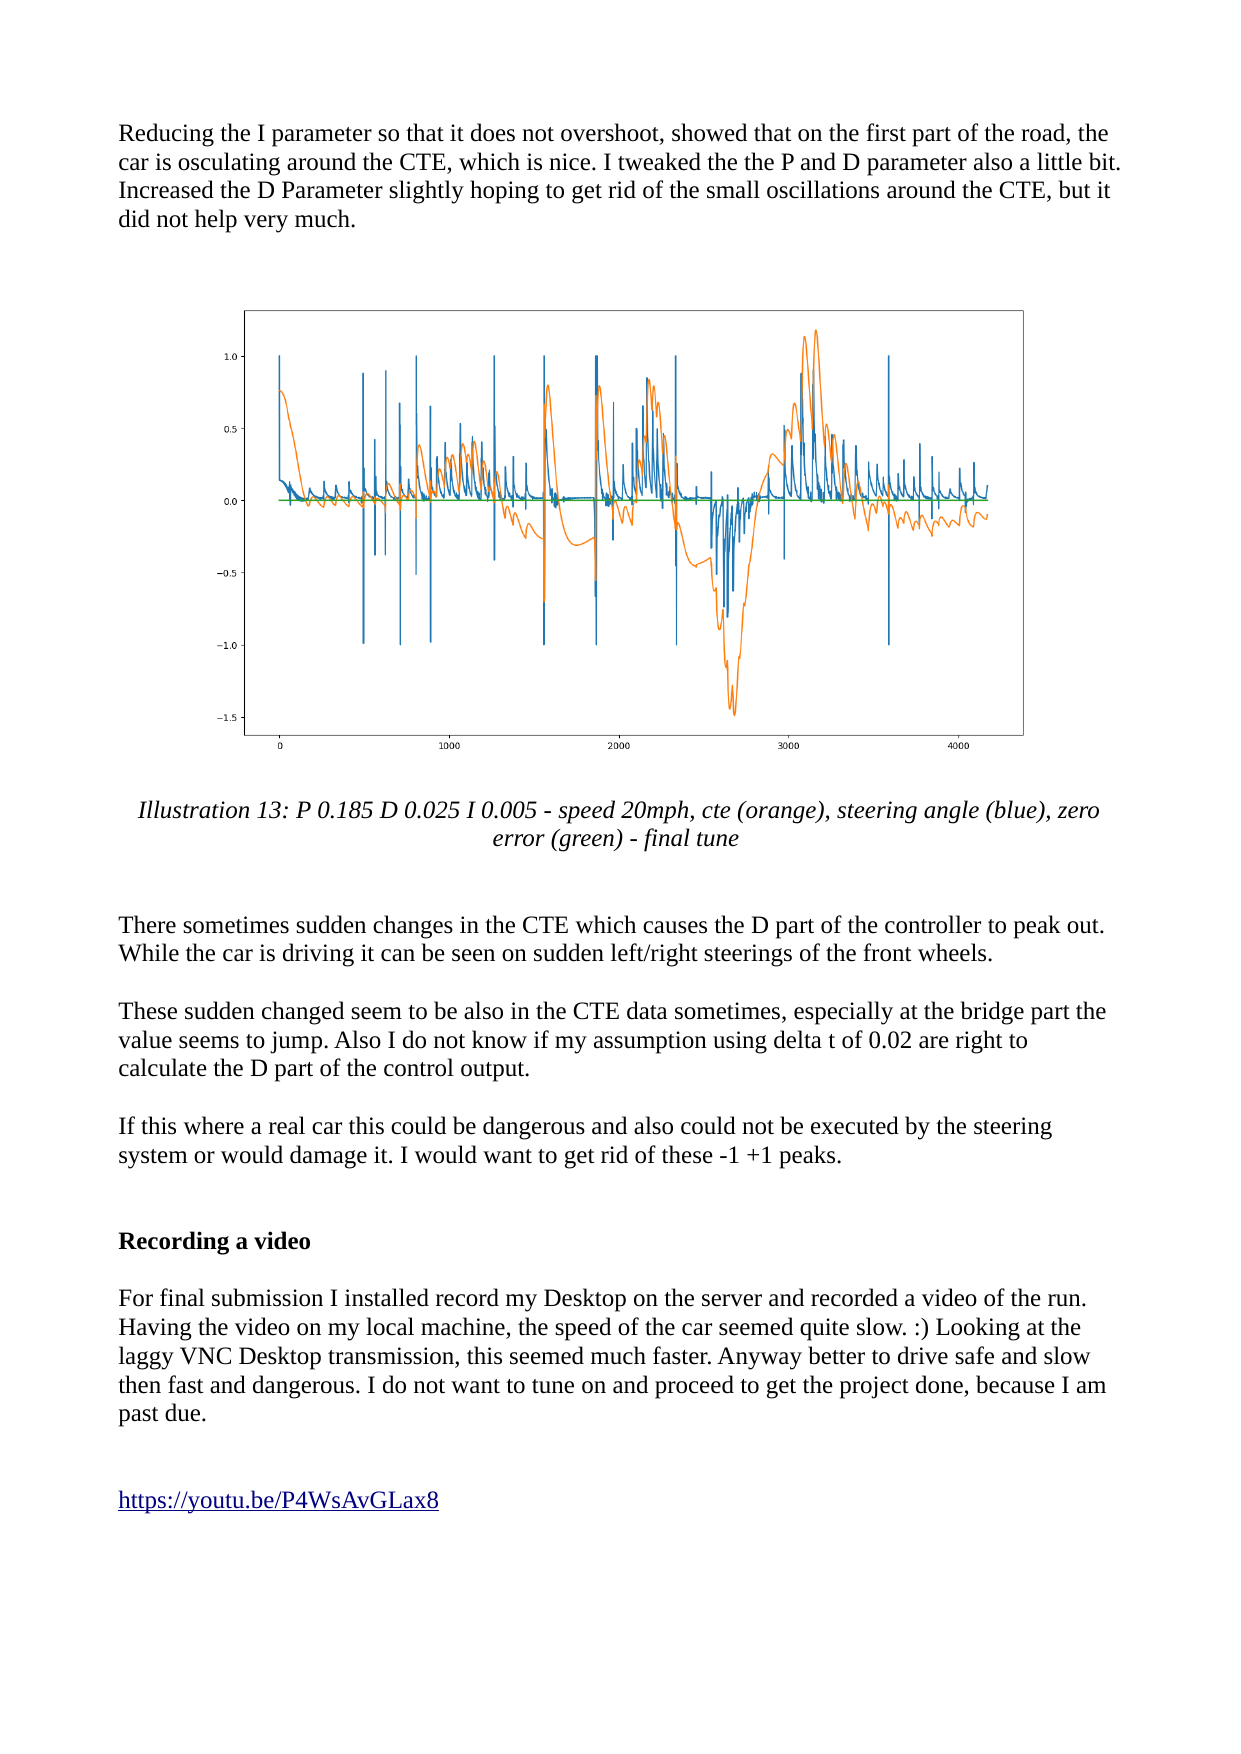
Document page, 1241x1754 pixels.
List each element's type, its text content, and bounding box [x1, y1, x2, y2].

text https://youtu.be/P4WsAvGLax8 [118, 1485, 1122, 1513]
text Recording a video [118, 1226, 1122, 1255]
text For final submission I installed record my Desktop on the server and recorded a video of the run. Having the video on my local machine, the speed of the car seemed quite slow. :) Looking at the laggy VNC Desktop transmission, this seemed much faster. Anyway better to drive safe and slow then fast and dangerous. I do not want to tune on and proceed to get the project done, because I am past due. [118, 1283, 1122, 1427]
text Illustration 13: P 0.185 D 0.025 I 0.005 - speed 20mph, cte (orange), steering angle (blue), zero error (green) - final tune [118, 795, 1122, 852]
text If this where a real car this could be dangerous and also could not be executed by the steering system or would damage it. I would want to get rid of these -1 +1 peaks. [118, 1111, 1122, 1168]
text Reducing the I parameter so that it does not overshoot, showed that on the first part of the road, the car is osculating around the CTE, which is nice. I tweaked the the P and D parameter also a little bit. Increased the D Parameter slightly hoping to get rid of the small oscillations around the CTE, but it did not help very much. [118, 118, 1122, 233]
picture [118, 245, 1123, 795]
text These sudden changed seem to be also in the CTE data sometimes, especially at the bridge part the value seems to jump. Also I do not know if my assumption using delta t of 0.02 are right to calculate the D part of the control output. [118, 996, 1122, 1082]
text There sometimes sudden changes in the CTE which causes the D part of the controller to peak out. While the car is driving it can be seen on sudden left/right steerings of the front wheels. [118, 910, 1122, 967]
